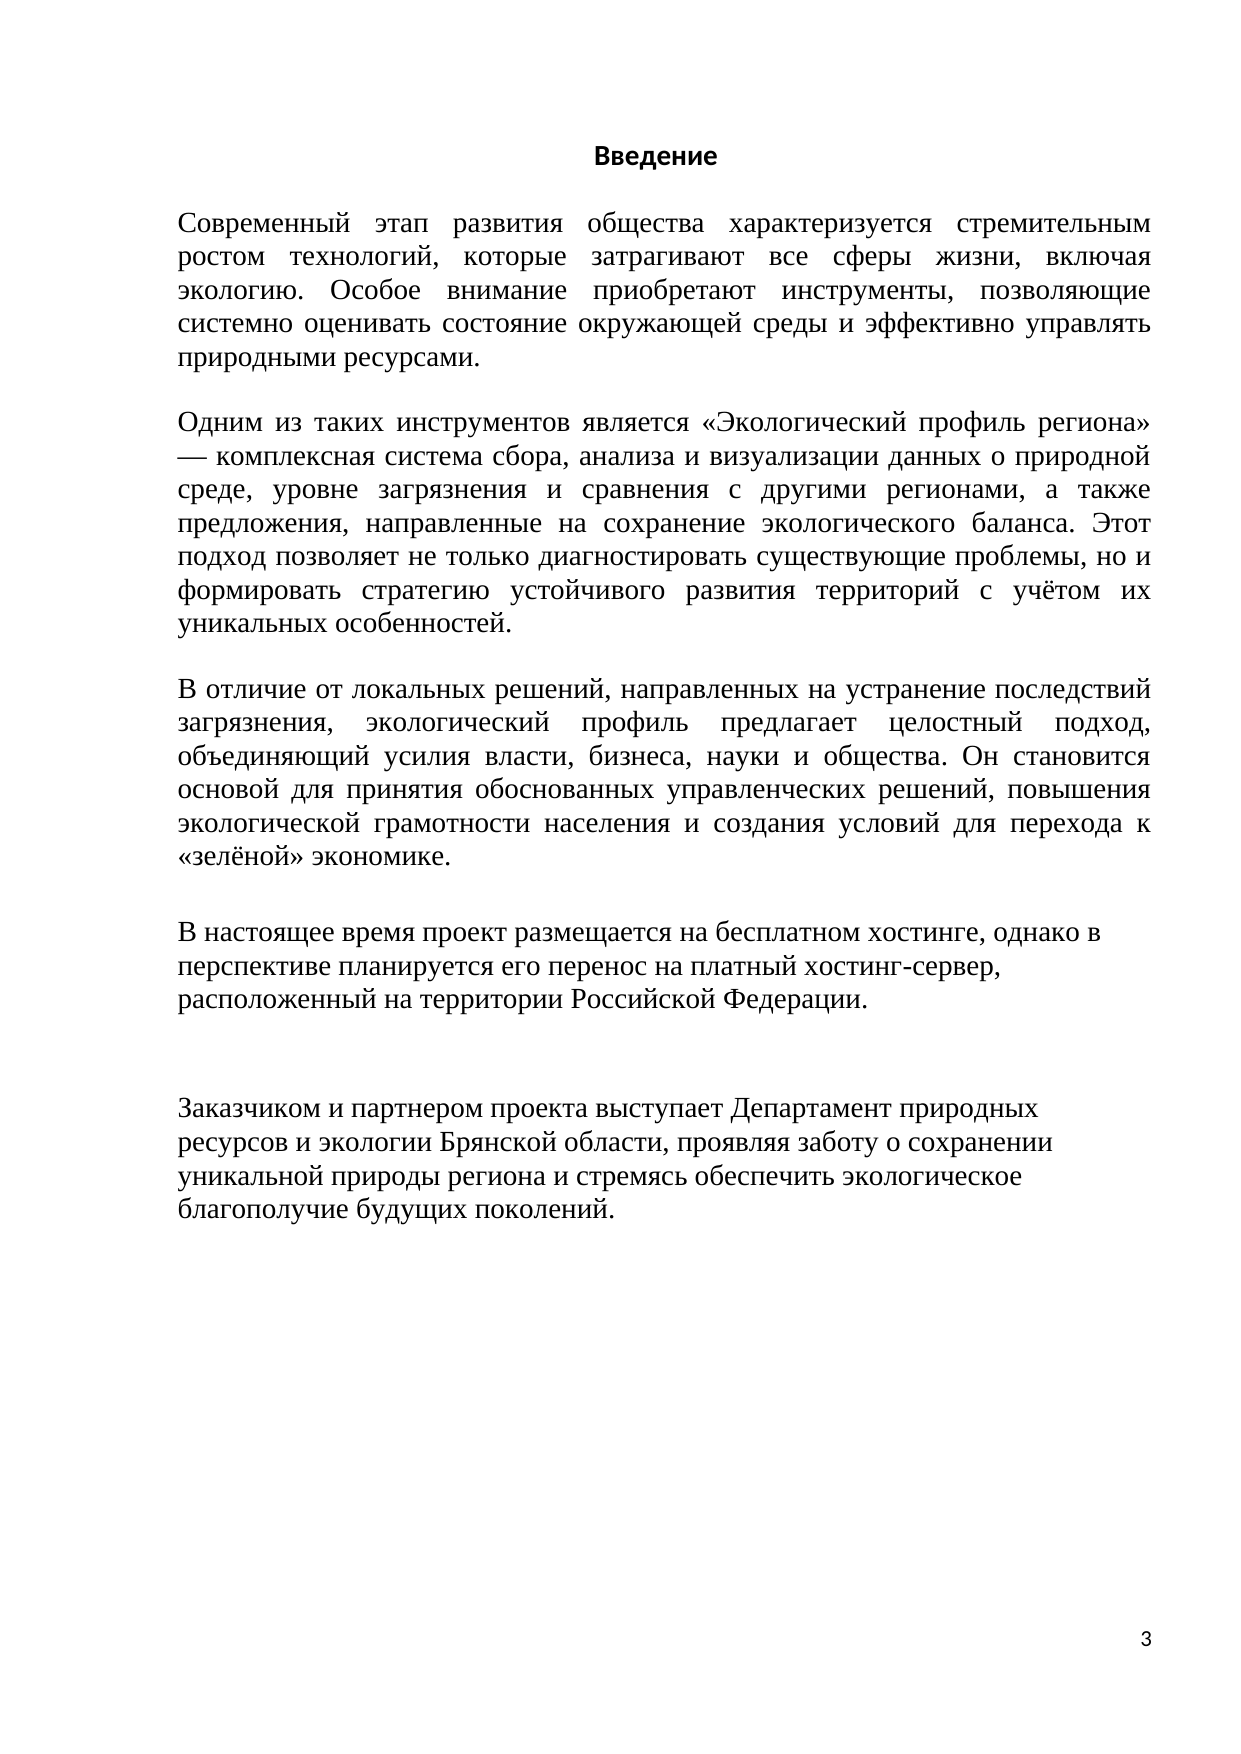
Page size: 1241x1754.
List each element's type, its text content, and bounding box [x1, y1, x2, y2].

text В настоящее время проект размещается на бесплатном хостинге, однако в перспективе планируется его перенос на платный хостинг‑сервер, расположенный на территории Российской Федерации. [177, 914, 1152, 1015]
text Современный этап развития общества характеризуется стремительным ростом технологий, которые затрагивают все сферы жизни, включая экологию. Особое внимание приобретают инструменты, позволяющие системно оценивать состояние окружающей среды и эффективно управлять природными ресурсами. [177, 205, 1152, 372]
text Одним из таких инструментов является «Экологический профиль региона» — комплексная система сбора, анализа и визуализации данных о природной среде, уровне загрязнения и сравнения с другими регионами, а также предложения, направленные на сохранение экологического баланса. Этот подход позволяет не только диагностировать существующие проблемы, но и формировать стратегию устойчивого развития территорий с учётом их уникальных особенностей. [177, 404, 1152, 639]
text Заказчиком и партнером проекта выступает Департамент природных ресурсов и экологии Брянской области, проявляя заботу о сохранении уникальной природы региона и стремясь обеспечить экологическое благополучие будущих поколений. [177, 1091, 1152, 1225]
text В отличие от локальных решений, направленных на устранение последствий загрязнения, экологический профиль предлагает целостный подход, объединяющий усилия власти, бизнеса, науки и общества. Он становится основой для принятия обоснованных управленческих решений, повышения экологической грамотности населения и создания условий для перехода к «зелёной» экономике. [177, 671, 1152, 872]
subtitle Введение [177, 137, 1148, 173]
